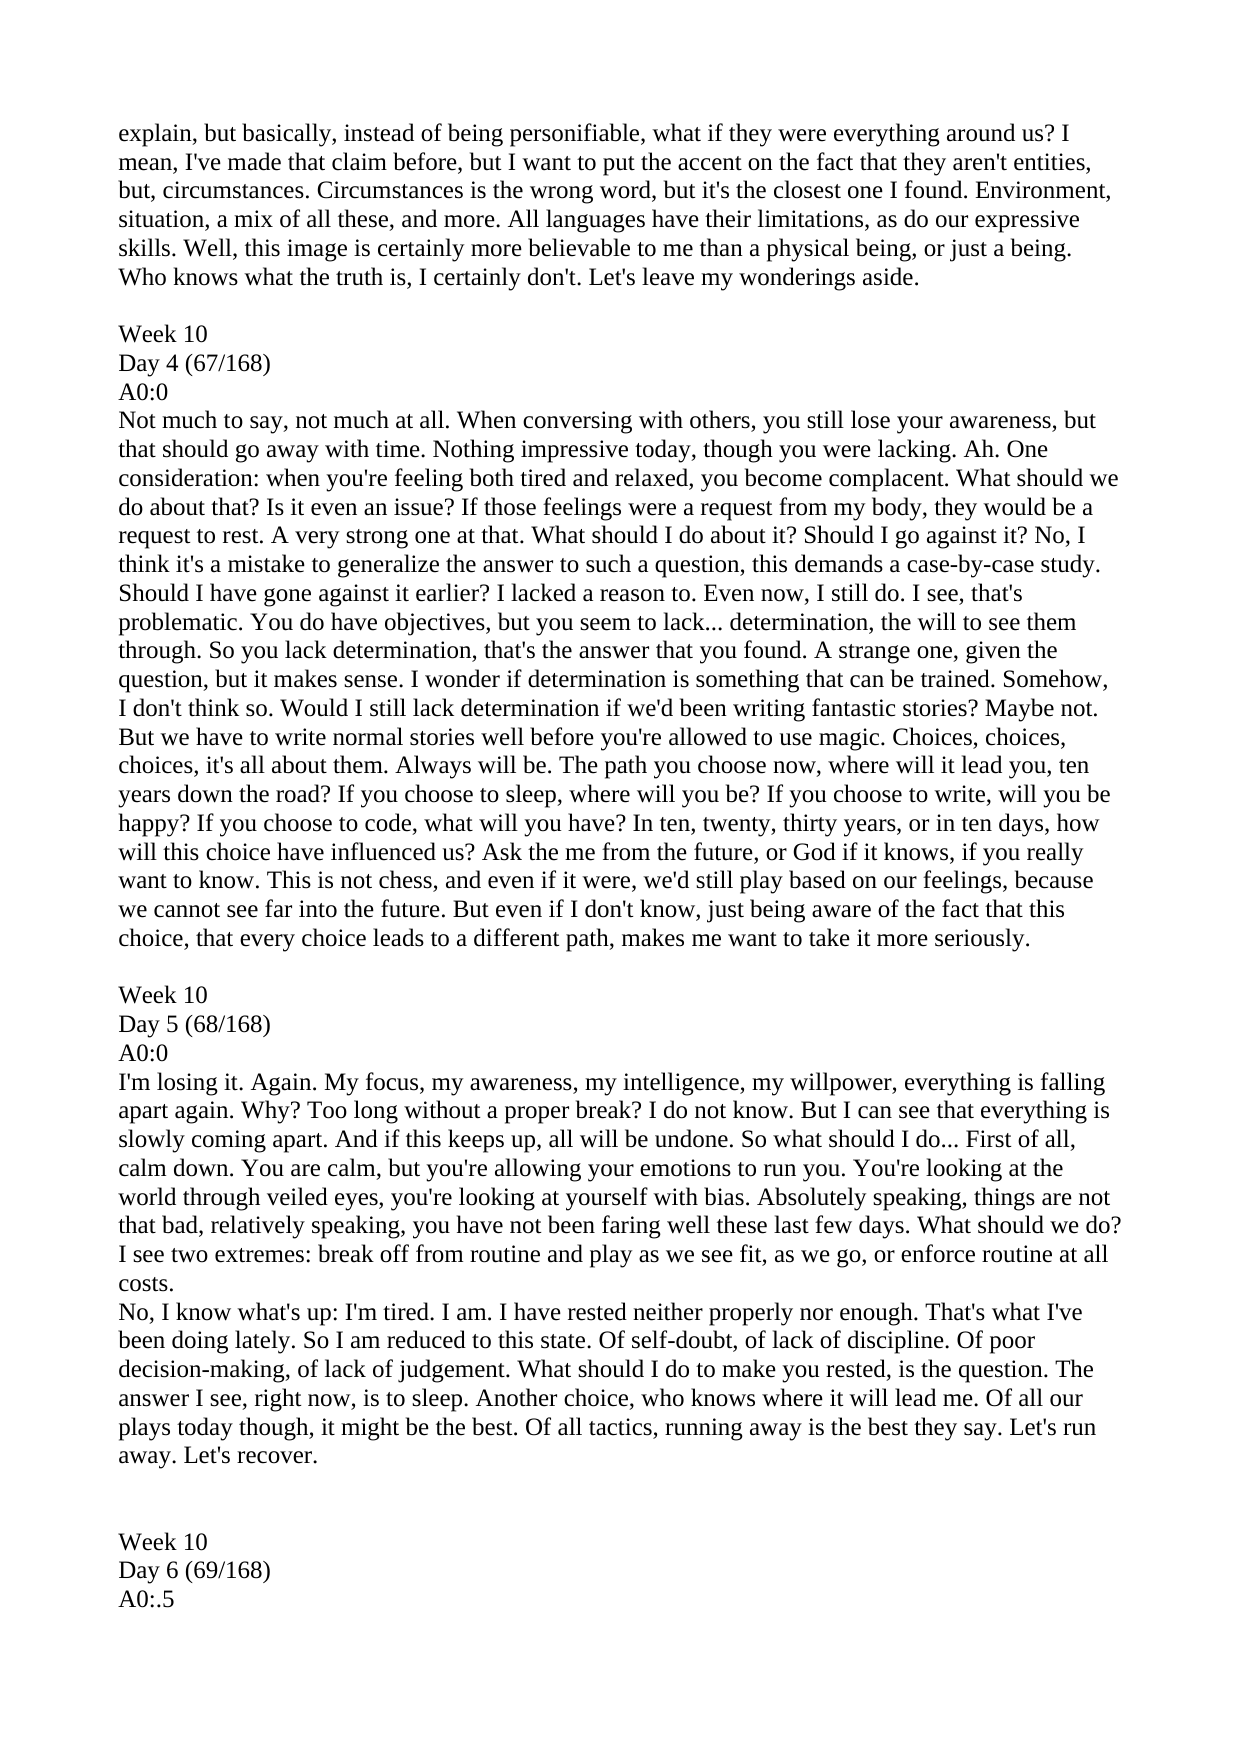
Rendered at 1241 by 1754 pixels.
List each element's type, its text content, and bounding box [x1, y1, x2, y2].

text No, I know what's up: I'm tired. I am. I have rested neither properly nor enough. That's what I've been doing lately. So I am reduced to this state. Of self-doubt, of lack of discipline. Of poor decision-making, of lack of judgement. What should I do to make you rested, is the question. The answer I see, right now, is to sleep. Another choice, who knows where it will lead me. Of all our plays today though, it might be the best. Of all tactics, running away is the best they say. Let's run away. Let's recover. [118, 1297, 1122, 1469]
text A0:.5 [118, 1584, 1122, 1613]
text explain, but basically, instead of being personifiable, what if they were everything around us? I mean, I've made that claim before, but I want to put the accent on the fact that they aren't entities, but, circumstances. Circumstances is the wrong word, but it's the closest one I found. Environment, situation, a mix of all these, and more. All languages have their limitations, as do our expressive skills. Well, this image is certainly more believable to me than a physical being, or just a being. Who knows what the truth is, I certainly don't. Let's leave my wonderings aside. [118, 118, 1122, 291]
text Day 5 (68/168) [118, 1009, 1122, 1038]
text Week 10 [118, 981, 1122, 1009]
text Not much to say, not much at all. When conversing with others, you still lose your awareness, but that should go away with time. Nothing impressive today, though you were lacking. Ah. One consideration: when you're feeling both tired and relaxed, you become complacent. What should we do about that? Is it even an issue? If those feelings were a request from my body, they would be a request to rest. A very strong one at that. What should I do about it? Should I go against it? No, I think it's a mistake to generalize the answer to such a question, this demands a case-by-case study. Should I have gone against it earlier? I lacked a reason to. Even now, I still do. I see, that's problematic. You do have objectives, but you seem to lack... determination, the will to see them through. So you lack determination, that's the answer that you found. A strange one, given the question, but it makes sense. I wonder if determination is something that can be trained. Somehow, I don't think so. Would I still lack determination if we'd been writing fantastic stories? Maybe not. But we have to write normal stories well before you're allowed to use magic. Choices, choices, choices, it's all about them. Always will be. The path you choose now, where will it lead you, ten years down the road? If you choose to sleep, where will you be? If you choose to write, will you be happy? If you choose to code, what will you have? In ten, twenty, thirty years, or in ten days, how will this choice have influenced us? Ask the me from the future, or God if it knows, if you really want to know. This is not chess, and even if it were, we'd still play based on our feelings, because we cannot see far into the future. But even if I don't know, just being aware of the fact that this choice, that every choice leads to a different path, makes me want to take it more seriously. [118, 406, 1122, 952]
text A0:0 [118, 377, 1122, 406]
text A0:0 [118, 1038, 1122, 1067]
text Week 10 [118, 1527, 1122, 1556]
text Week 10 [118, 319, 1122, 348]
text Day 6 (69/168) [118, 1556, 1122, 1584]
text I'm losing it. Again. My focus, my awareness, my intelligence, my willpower, everything is falling apart again. Why? Too long without a proper break? I do not know. But I can see that everything is slowly coming apart. And if this keeps up, all will be undone. So what should I do... First of all, calm down. You are calm, but you're allowing your emotions to run you. You're looking at the world through veiled eyes, you're looking at yourself with bias. Absolutely speaking, things are not that bad, relatively speaking, you have not been faring well these last few days. What should we do? I see two extremes: break off from routine and play as we see fit, as we go, or enforce routine at all costs. [118, 1067, 1122, 1297]
text Day 4 (67/168) [118, 348, 1122, 377]
